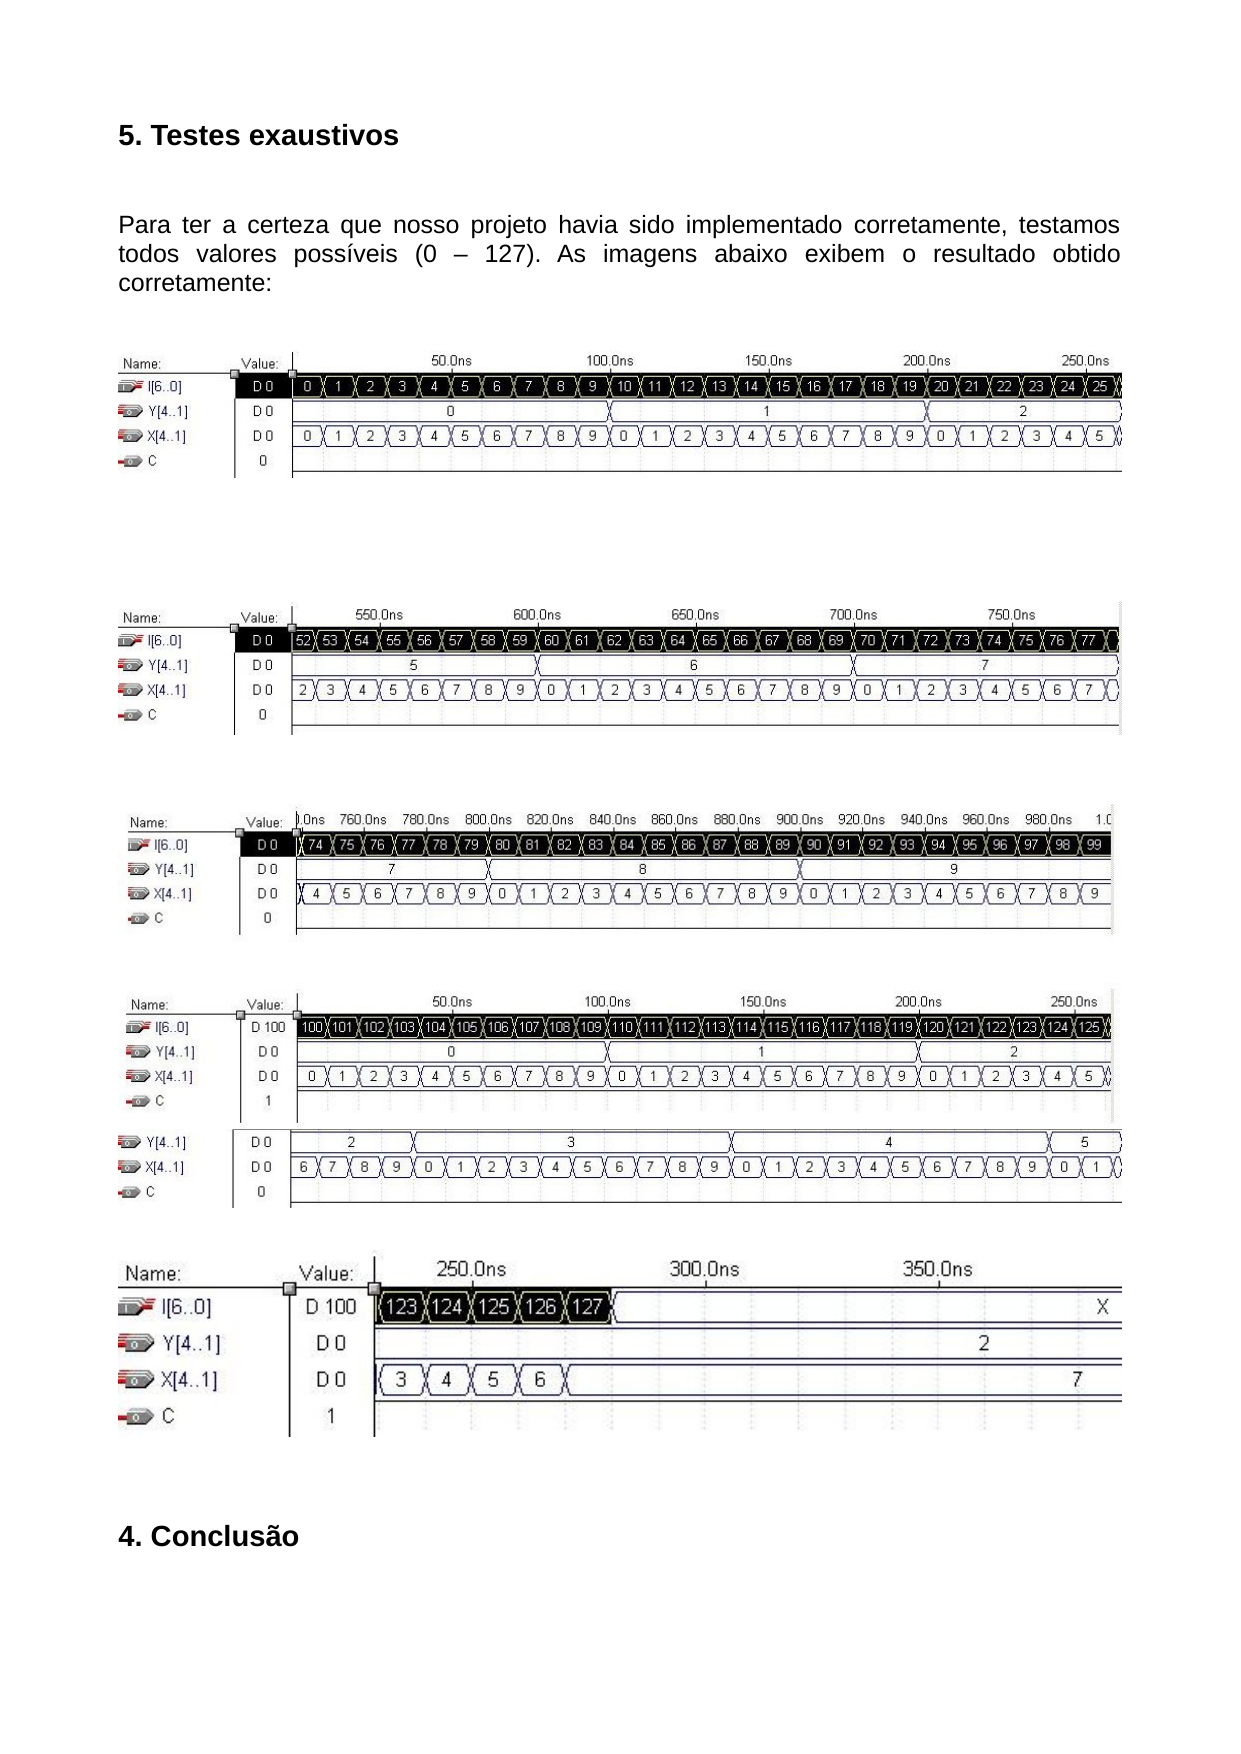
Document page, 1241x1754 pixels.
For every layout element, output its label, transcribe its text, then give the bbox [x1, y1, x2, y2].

text 4. Conclusão [118, 1519, 1122, 1553]
picture [118, 350, 1122, 478]
text 5. Testes exaustivos [118, 118, 1122, 152]
picture [118, 601, 1122, 735]
text Para ter a certeza que nosso projeto havia sido implementado corretamente, testamos todos valores possíveis (0 – 127). As imagens abaixo exibem o resultado obtido corretamente: [118, 210, 1122, 296]
picture [118, 982, 1122, 1208]
picture [118, 804, 1122, 942]
picture [118, 1249, 1122, 1437]
